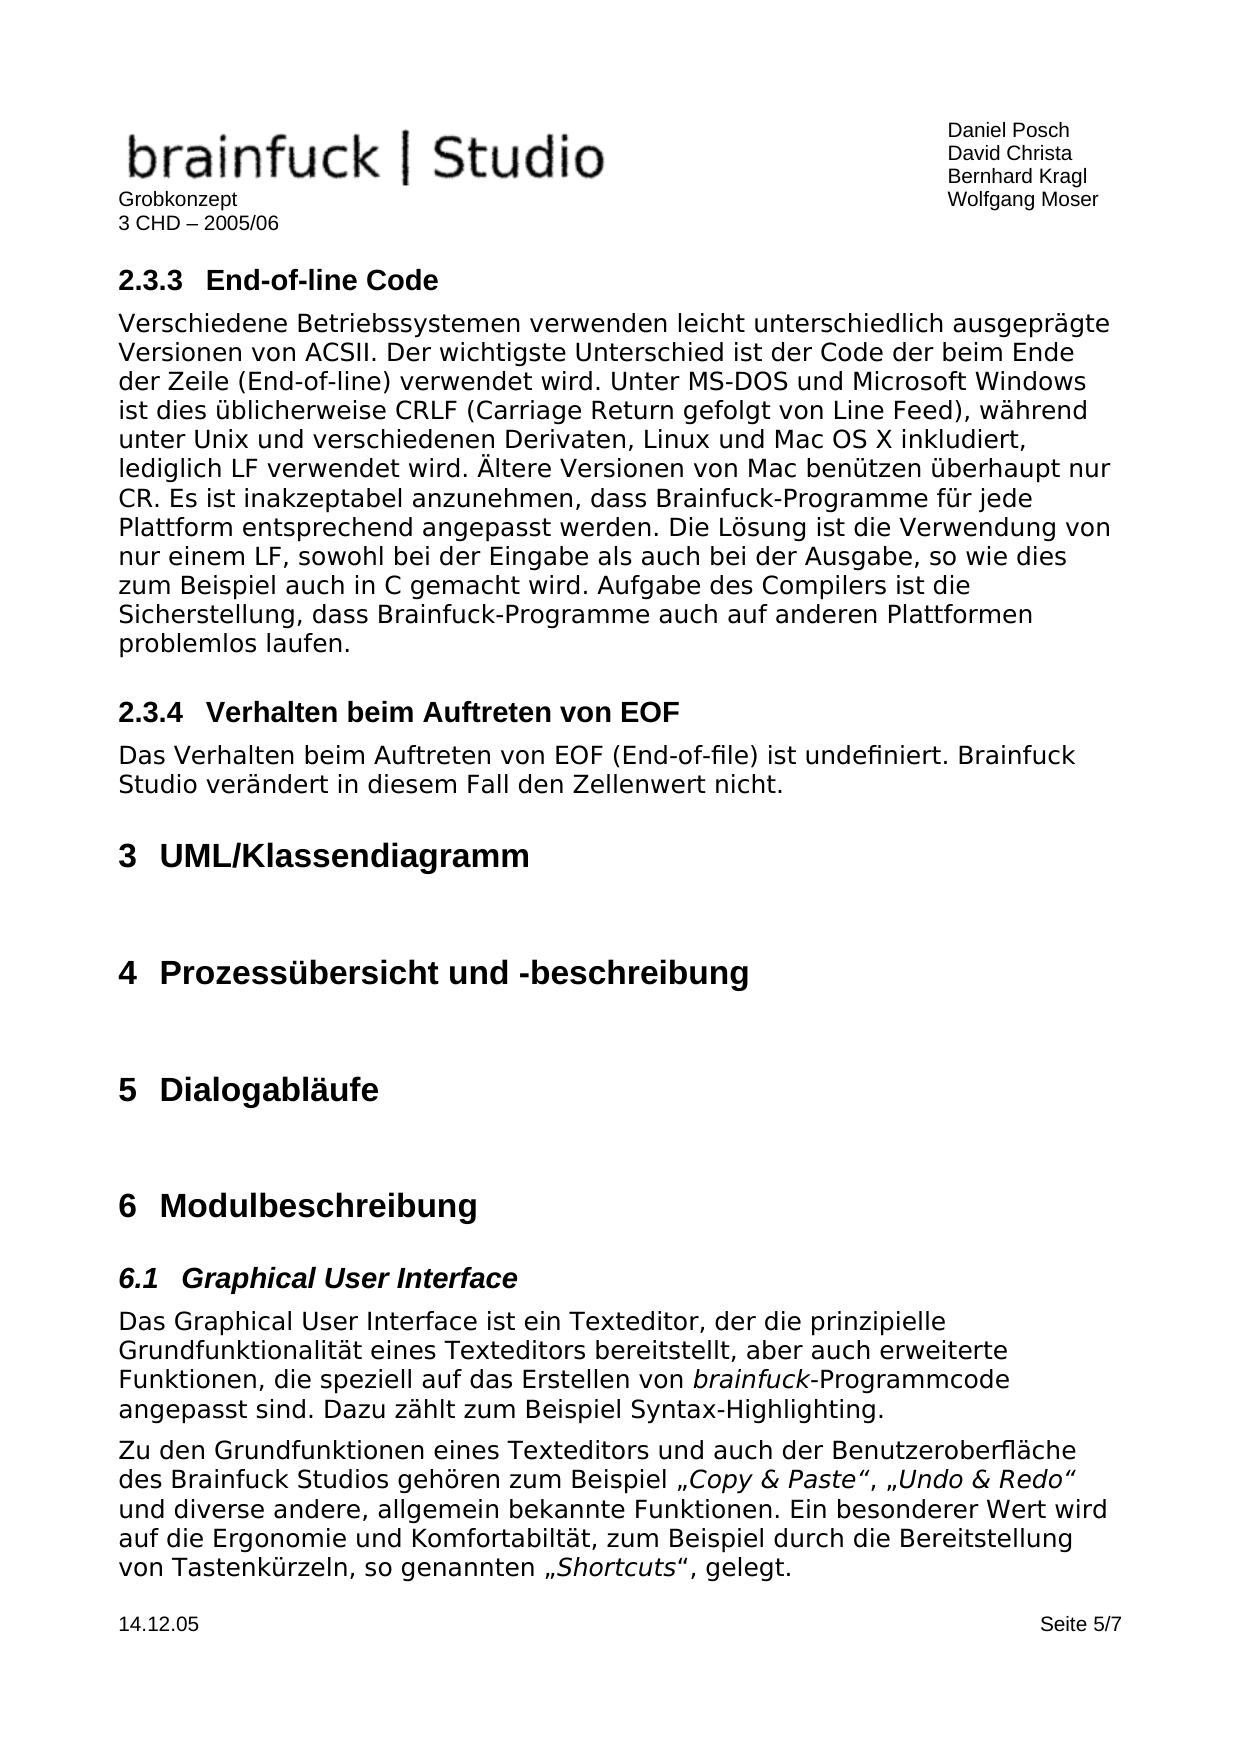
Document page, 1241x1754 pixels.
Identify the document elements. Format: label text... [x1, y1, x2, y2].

text Zu den Grundfunktionen eines Texteditors und auch der Benutzeroberfläche des Brainfuck Studios gehören zum Beispiel „Copy & Paste“, „Undo & Redo“ und diverse andere, allgemein bekannte Funktionen. Ein besonderer Wert wird auf die Ergonomie und Komfortabiltät, zum Beispiel durch die Bereitstellung von Tastenkürzeln, so genannten „Shortcuts“, gelegt. [118, 1437, 1122, 1582]
subtitle Dialogabläufe [118, 1071, 1122, 1108]
subtitle Prozessübersicht und -beschreibung [118, 954, 1122, 991]
text Das Verhalten beim Auftreten von EOF (End-of-file) ist undefiniert. Brainfuck Studio verändert in diesem Fall den Zellenwert nicht. [118, 741, 1122, 800]
text Verschiedene Betriebssystemen verwenden leicht unterschiedlich ausgeprägte Versionen von ACSII. Der wichtigste Unterschied ist der Code der beim Ende der Zeile (End-of-line) verwendet wird. Unter MS-DOS und Microsoft Windows ist dies üblicherweise CRLF (Carriage Return gefolgt von Line Feed), während unter Unix und verschiedenen Derivaten, Linux und Mac OS X inkludiert, lediglich LF verwendet wird. Ältere Versionen von Mac benützen überhaupt nur CR. Es ist inakzeptabel anzunehmen, dass Brainfuck-Programme für jede Plattform entsprechend angepasst werden. Die Lösung ist die Verwendung von nur einem LF, sowohl bei der Eingabe als auch bei der Ausgabe, so wie dies zum Beispiel auch in C gemacht wird. Aufgabe des Compilers ist die Sicherstellung, dass Brainfuck-Programme auch auf anderen Plattformen problemlos laufen. [118, 309, 1122, 659]
picture [118, 118, 609, 187]
subtitle Verhalten beim Auftreten von EOF [118, 696, 1122, 729]
text Das Graphical User Interface ist ein Texteditor, der die prinzipielle Grundfunktionalität eines Texteditors bereitstellt, aber auch erweiterte Funktionen, die speziell auf das Erstellen von brainfuck-Programmcode angepasst sind. Dazu zählt zum Beispiel Syntax-Highlighting. [118, 1307, 1122, 1424]
subtitle End-of-line Code [118, 264, 1122, 296]
subtitle Graphical User Interface [118, 1262, 1122, 1295]
subtitle Modulbeschreibung [118, 1187, 1122, 1225]
subtitle UML/Klassendiagramm [118, 837, 1122, 875]
